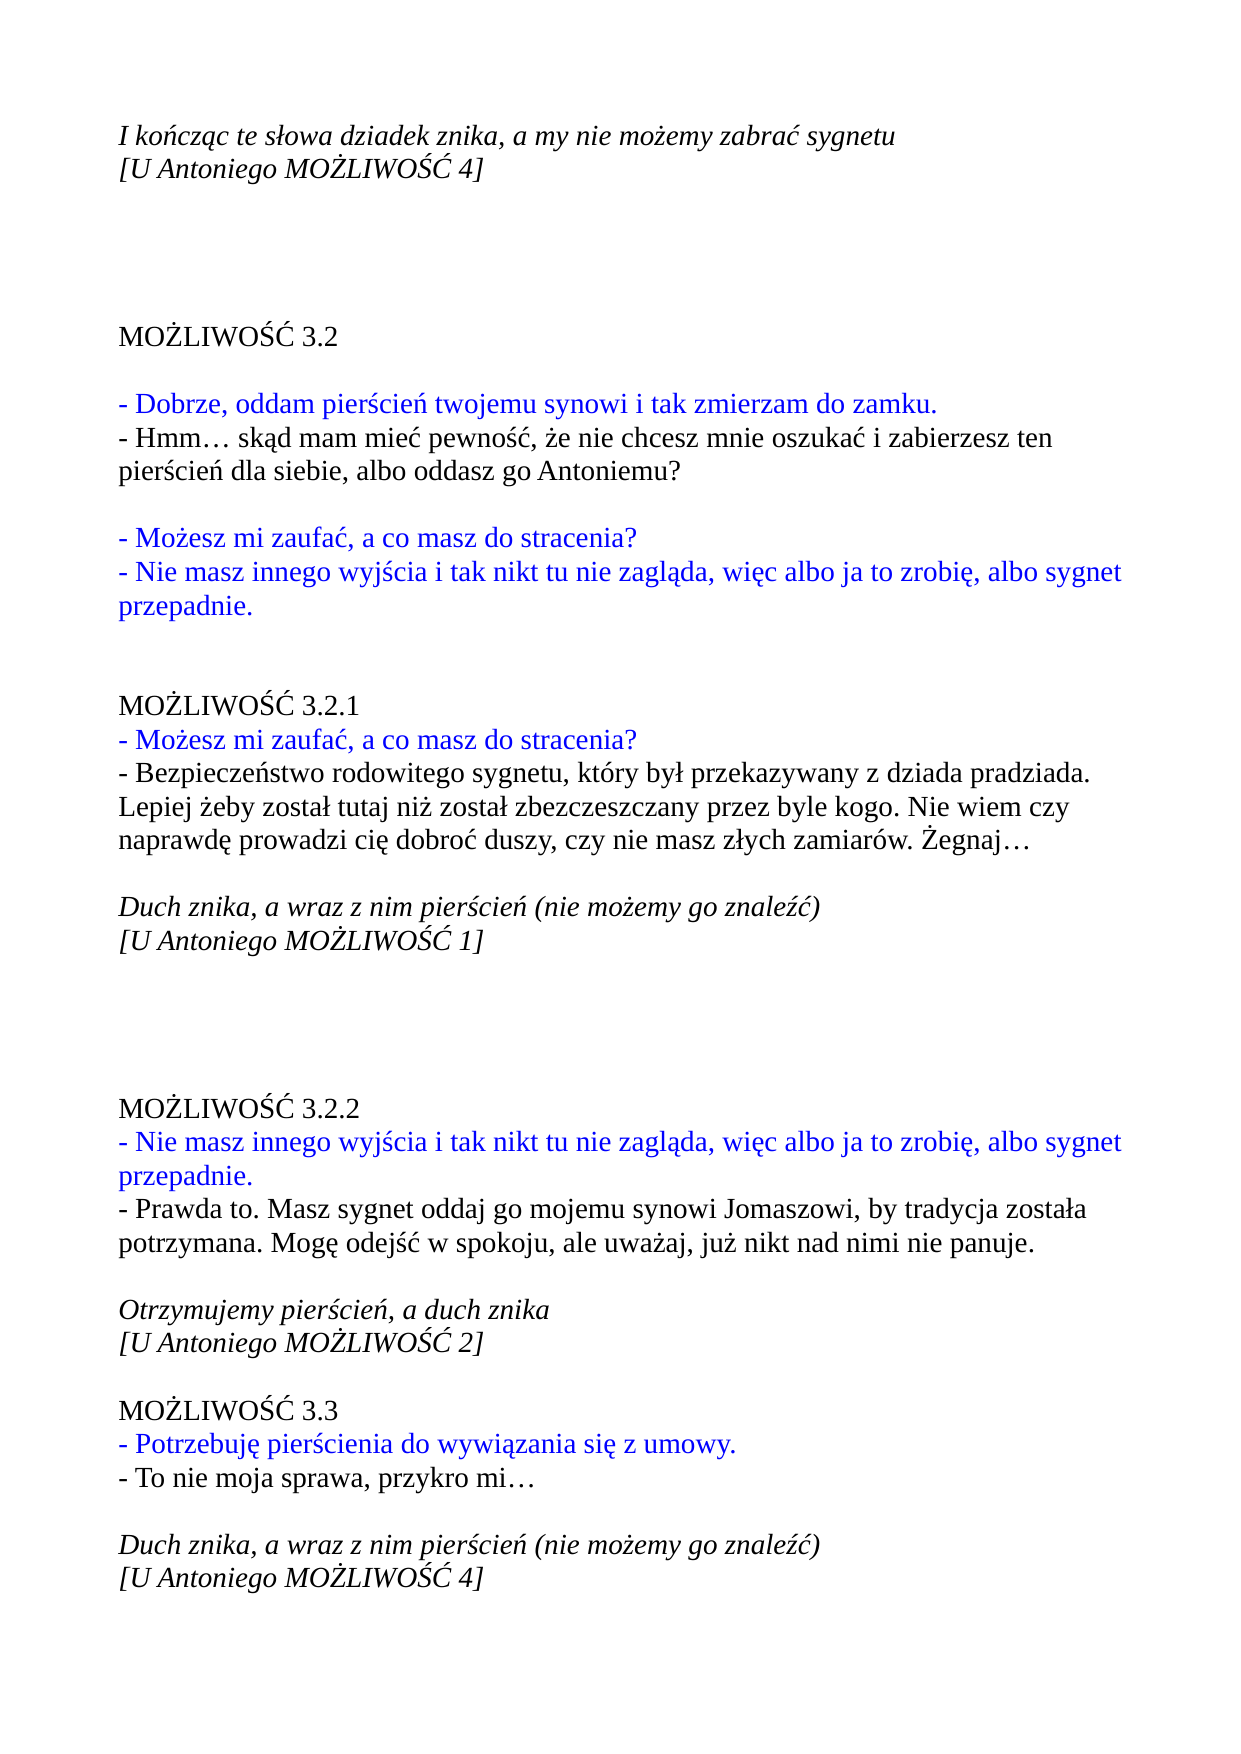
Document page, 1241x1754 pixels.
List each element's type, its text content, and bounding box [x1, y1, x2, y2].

text - To nie moja sprawa, przykro mi… [118, 1460, 1122, 1493]
text - Nie masz innego wyjścia i tak nikt tu nie zagląda, więc albo ja to zrobię, albo sygnet przepadnie. [118, 554, 1122, 621]
text - Hmm… skąd mam mieć pewność, że nie chcesz mnie oszukać i zabierzesz ten pierścień dla siebie, albo oddasz go Antoniemu? [118, 420, 1122, 487]
text Duch znika, a wraz z nim pierścień (nie możemy go znaleźć) [118, 889, 1122, 923]
text - Możesz mi zaufać, a co masz do stracenia? [118, 521, 1122, 554]
text [U Antoniego MOŻLIWOŚĆ 1] [118, 923, 1122, 957]
text - Bezpieczeństwo rodowitego sygnetu, który był przekazywany z dziada pradziada. Lepiej żeby został tutaj niż został zbezczeszczany przez byle kogo. Nie wiem czy naprawdę prowadzi cię dobroć duszy, czy nie masz złych zamiarów. Żegnaj… [118, 755, 1122, 856]
text - Nie masz innego wyjścia i tak nikt tu nie zagląda, więc albo ja to zrobię, albo sygnet przepadnie. [118, 1124, 1122, 1191]
text - Dobrze, oddam pierścień twojemu synowi i tak zmierzam do zamku. [118, 386, 1122, 420]
text - Prawda to. Masz sygnet oddaj go mojemu synowi Jomaszowi, by tradycja została potrzymana. Mogę odejść w spokoju, ale uważaj, już nikt nad nimi nie panuje. [118, 1191, 1122, 1258]
text [U Antoniego MOŻLIWOŚĆ 4] [118, 152, 1122, 185]
text MOŻLIWOŚĆ 3.2.2 [118, 1091, 1122, 1124]
text Otrzymujemy pierścień, a duch znika [118, 1292, 1122, 1326]
text MOŻLIWOŚĆ 3.2 [118, 319, 1122, 353]
text - Możesz mi zaufać, a co masz do stracenia? [118, 722, 1122, 755]
text [U Antoniego MOŻLIWOŚĆ 4] [118, 1560, 1122, 1594]
text Duch znika, a wraz z nim pierścień (nie możemy go znaleźć) [118, 1527, 1122, 1560]
text - Potrzebuję pierścienia do wywiązania się z umowy. [118, 1426, 1122, 1460]
text MOŻLIWOŚĆ 3.2.1 [118, 688, 1122, 722]
text MOŻLIWOŚĆ 3.3 [118, 1393, 1122, 1426]
text I kończąc te słowa dziadek znika, a my nie możemy zabrać sygnetu [118, 118, 1122, 152]
text [U Antoniego MOŻLIWOŚĆ 2] [118, 1326, 1122, 1359]
